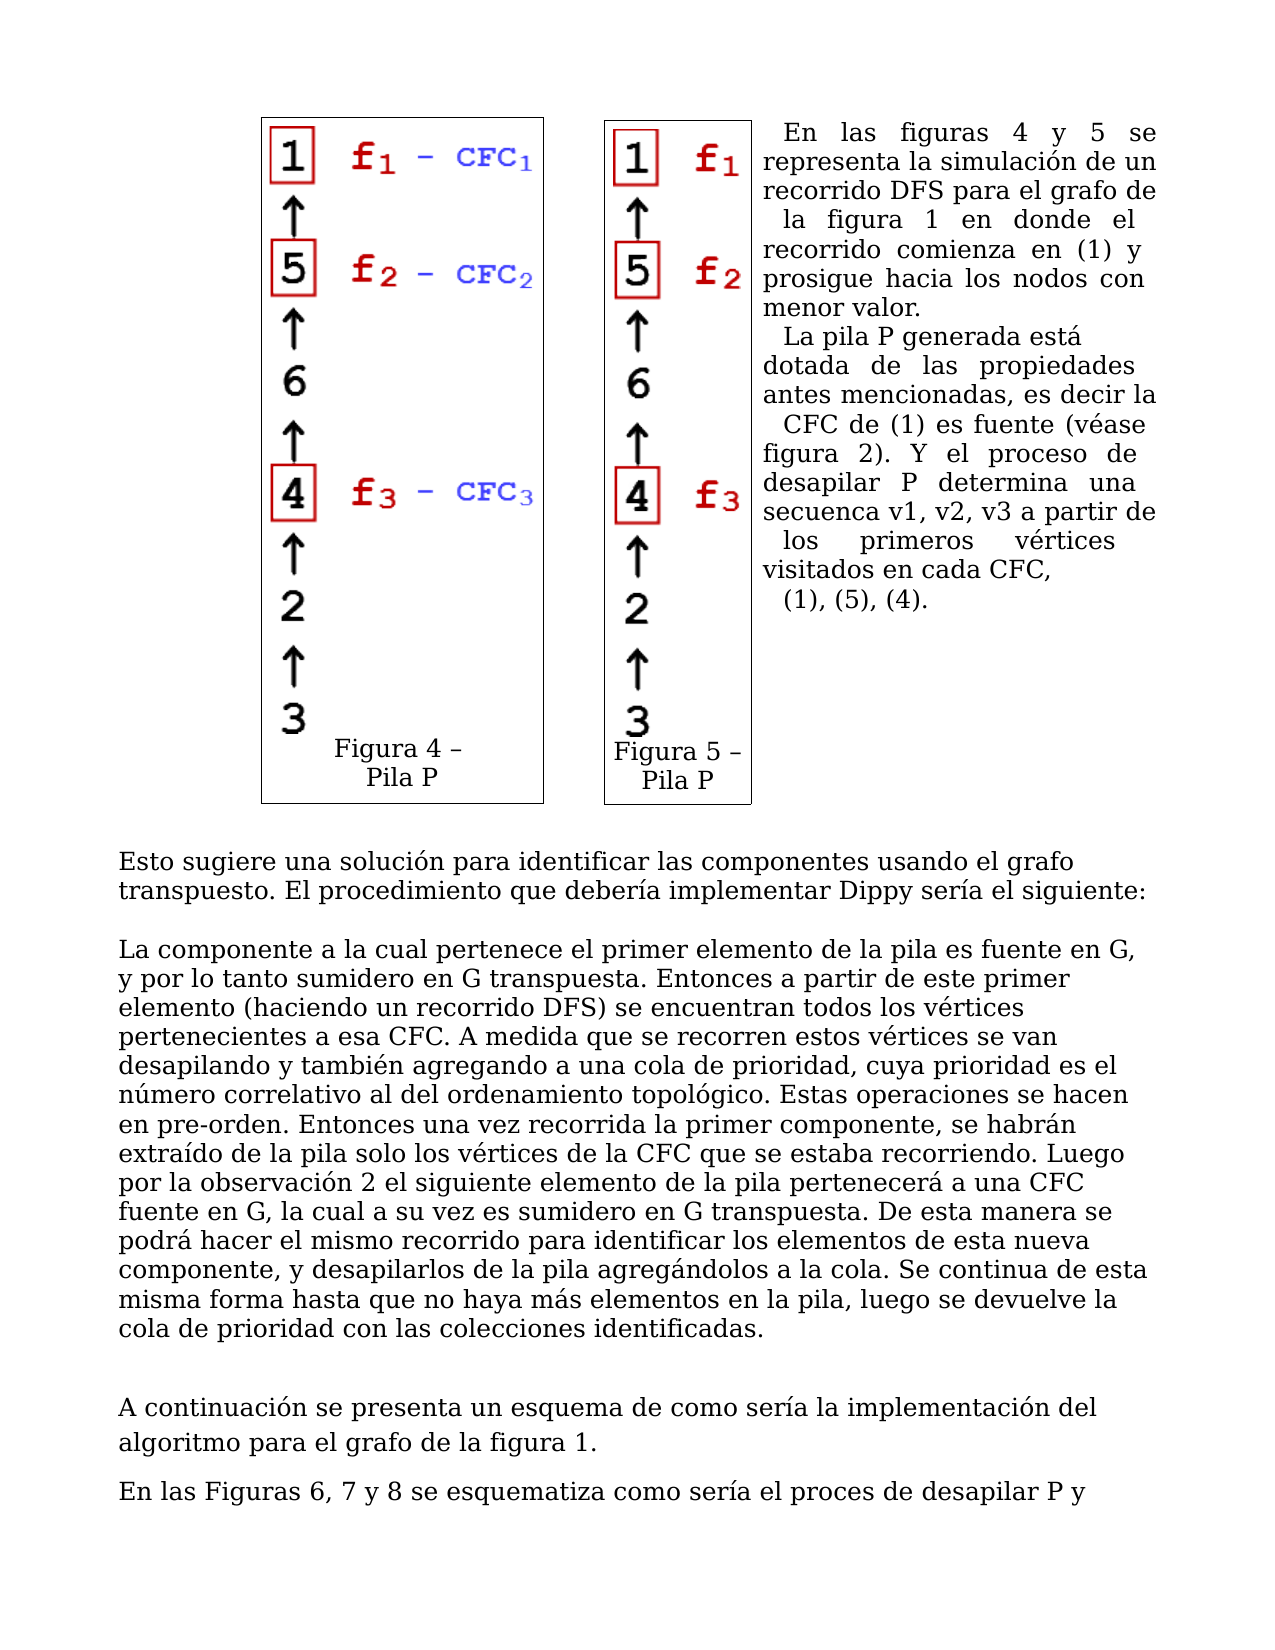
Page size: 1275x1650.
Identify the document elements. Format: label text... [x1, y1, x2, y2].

text Pila P [269, 763, 534, 792]
text En las figuras 4 y 5 se representa la simulación de un recorrido DFS para el grafo de la figura 1 en donde el recorrido comienza en (1) y prosigue hacia los nodos con menor valor. [544, 118, 1157, 322]
text [262, 118, 543, 803]
text A continuación se presenta un esquema de como sería la implementación del algoritmo para el grafo de la figura 1. [118, 1393, 1157, 1457]
text En las Figuras 6, 7 y 8 se esquematiza como sería el proces de desapilar P y [118, 1477, 1157, 1506]
picture [269, 126, 534, 734]
text [118, 322, 261, 614]
text Figura 5 – Pila P [613, 737, 742, 795]
text Esto sugiere una solución para identificar las componentes usando el grafo transpuesto. El procedimiento que debería implementar Dippy sería el siguiente: [118, 847, 1157, 906]
text [544, 322, 604, 614]
text La componente a la cual pertenece el primer elemento de la pila es fuente en G, y por lo tanto sumidero en G transpuesta. Entonces a partir de este primer elemento (haciendo un recorrido DFS) se encuentran todos los vértices pertenecientes a esa CFC. A medida que se recorren estos vértices se van desapilando y también agregando a una cola de prioridad, cuya prioridad es el número correlativo al del ordenamiento topológico. Estas operaciones se hacen en pre-orden. Entonces una vez recorrida la primer componente, se habrán extraído de la pila solo los vértices de la CFC que se estaba recorriendo. Luego por la observación 2 el siguiente elemento de la pila pertenecerá a una CFC fuente en G, la cual a su vez es sumidero en G transpuesta. De esta manera se podrá hacer el mismo recorrido para identificar los elementos de esta nueva componente, y desapilarlos de la pila agregándolos a la cola. Se continua de esta misma forma hasta que no haya más elementos en la pila, luego se devuelve la cola de prioridad con las colecciones identificadas. [118, 935, 1157, 1343]
text Figura 4 – [269, 734, 534, 763]
picture [613, 129, 741, 737]
text [605, 121, 751, 804]
text [118, 118, 261, 322]
text La pila P generada está dotada de las propiedades antes mencionadas, es decir la CFC de (1) es fuente (véase figura 2). Y el proceso de desapilar P determina una secuenca v1, v2, v3 a partir de los primeros vértices visitados en cada CFC, (1), (5), (4). [752, 322, 1157, 614]
